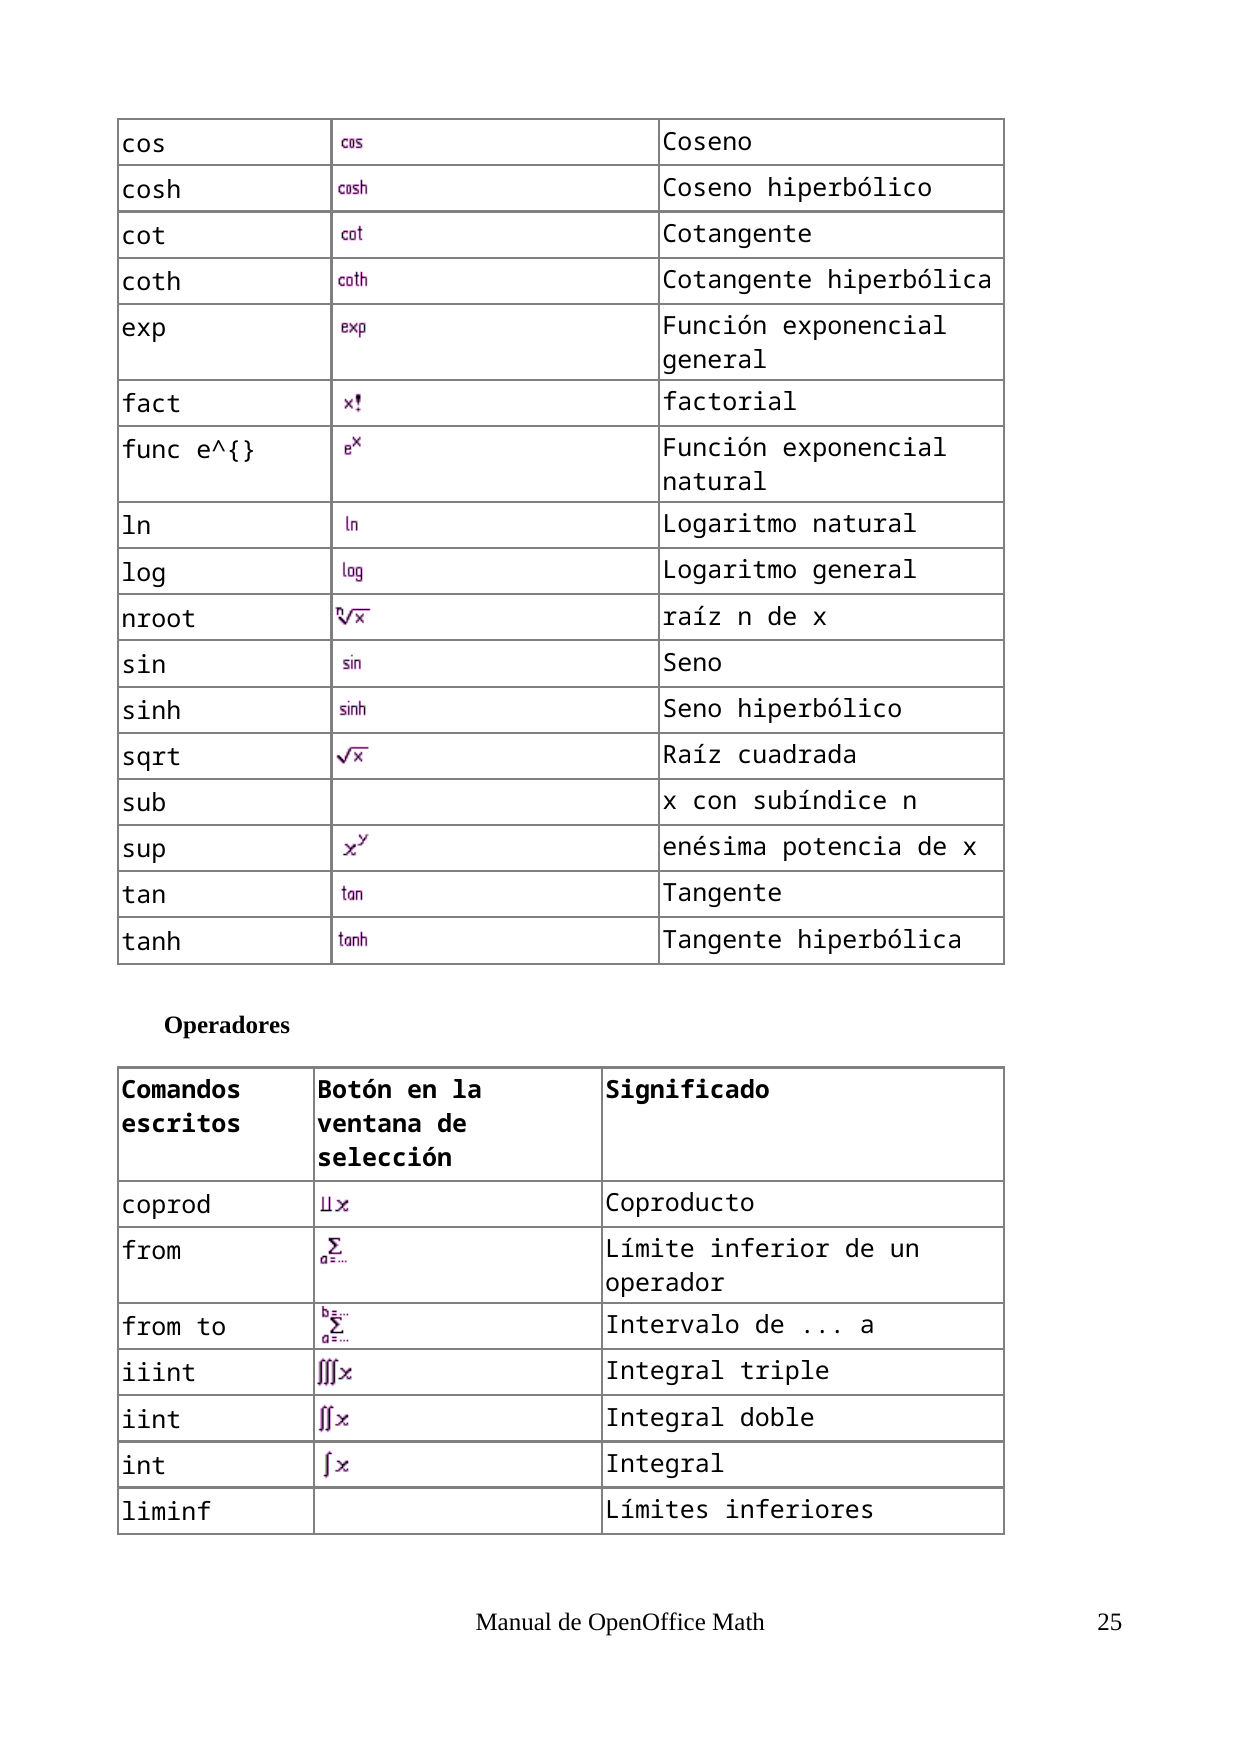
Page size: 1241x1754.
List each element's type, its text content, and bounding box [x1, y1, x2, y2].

table_cell [333, 427, 658, 501]
table_cell Coproducto [603, 1182, 1003, 1226]
table_cell [333, 688, 658, 732]
table_cell sinh [119, 688, 330, 732]
table_cell [333, 641, 658, 686]
table_header Significado [603, 1069, 1003, 1180]
table_cell raíz n de x [660, 595, 1003, 639]
table_cell cos [119, 120, 330, 164]
table_cell coth [119, 259, 330, 303]
picture [334, 430, 372, 468]
table_cell [315, 1396, 601, 1440]
table_cell x con subíndice n [660, 780, 1003, 824]
table_cell cosh [119, 166, 330, 210]
table_cell Seno hiperbólico [660, 688, 1003, 732]
table_cell [333, 503, 658, 547]
table_cell Integral triple [603, 1350, 1003, 1394]
picture [334, 644, 372, 682]
table_cell Tangente [660, 872, 1003, 916]
table_cell [333, 595, 658, 639]
table_cell Función exponencial general [660, 305, 1003, 379]
table_cell enésima potencia de x [660, 826, 1003, 870]
table_cell [333, 918, 658, 962]
picture [334, 736, 372, 775]
table_cell tanh [119, 918, 330, 962]
table_cell [333, 549, 658, 593]
table_cell [333, 166, 658, 210]
text Operadores [118, 1011, 1122, 1039]
table_cell Tangente hiperbólica [660, 918, 1003, 962]
table_cell Función exponencial natural [660, 427, 1003, 501]
table_cell [315, 1350, 601, 1394]
table_cell sub [119, 780, 330, 824]
table_cell [333, 305, 658, 379]
table_header Comandos escritos [119, 1069, 313, 1180]
table_cell from to [119, 1304, 313, 1348]
table_cell sqrt [119, 734, 330, 778]
picture [334, 552, 372, 590]
table_cell [333, 780, 658, 824]
table_cell [333, 734, 658, 778]
table_cell Límite inferior de un operador [603, 1228, 1003, 1302]
picture [316, 1445, 355, 1483]
picture [334, 261, 372, 299]
table_cell Integral [603, 1443, 1003, 1486]
picture [334, 506, 372, 544]
table_cell Coseno hiperbólico [660, 166, 1003, 210]
table_cell coprod [119, 1182, 313, 1226]
picture [334, 307, 372, 346]
table_header Botón en la ventana de selección [315, 1069, 601, 1180]
table_cell tan [119, 872, 330, 916]
picture [334, 921, 372, 959]
table_cell iint [119, 1396, 313, 1440]
picture [334, 383, 372, 422]
table_cell sup [119, 826, 330, 870]
table_cell log [119, 549, 330, 593]
picture [334, 169, 372, 207]
table_cell [315, 1443, 601, 1486]
picture [316, 1306, 355, 1345]
table_cell Raíz cuadrada [660, 734, 1003, 778]
table_cell int [119, 1443, 313, 1486]
picture [316, 1184, 355, 1223]
table_cell Logaritmo natural [660, 503, 1003, 547]
table_cell iiint [119, 1350, 313, 1394]
table_cell [333, 381, 658, 425]
table_cell [333, 213, 658, 257]
table_cell func e^{} [119, 427, 330, 501]
table_cell [333, 826, 658, 870]
table_cell cot [119, 213, 330, 257]
table_cell [315, 1489, 601, 1533]
table_cell liminf [119, 1489, 313, 1533]
table_cell [315, 1182, 601, 1226]
table_cell [315, 1304, 601, 1348]
table_cell Integral doble [603, 1396, 1003, 1440]
table_cell [315, 1228, 601, 1302]
picture [334, 598, 372, 636]
table_cell factorial [660, 381, 1003, 425]
table_cell exp [119, 305, 330, 379]
table_cell ln [119, 503, 330, 547]
picture [334, 215, 372, 253]
table_cell from [119, 1228, 313, 1302]
picture [334, 828, 372, 867]
table_cell Intervalo de ... a [603, 1304, 1003, 1348]
table_cell Seno [660, 641, 1003, 686]
picture [316, 1230, 355, 1269]
table_cell Cotangente [660, 213, 1003, 257]
picture [334, 123, 372, 161]
picture [316, 1353, 355, 1391]
table_cell Logaritmo general [660, 549, 1003, 593]
table_cell Límites inferiores [603, 1489, 1003, 1533]
picture [316, 1399, 355, 1437]
picture [334, 875, 372, 913]
table_cell [333, 259, 658, 303]
table_cell [333, 120, 658, 164]
table_cell [333, 872, 658, 916]
table_cell Coseno [660, 120, 1003, 164]
table_cell nroot [119, 595, 330, 639]
picture [334, 690, 372, 728]
table_cell sin [119, 641, 330, 686]
table_cell Cotangente hiperbólica [660, 259, 1003, 303]
table_cell fact [119, 381, 330, 425]
